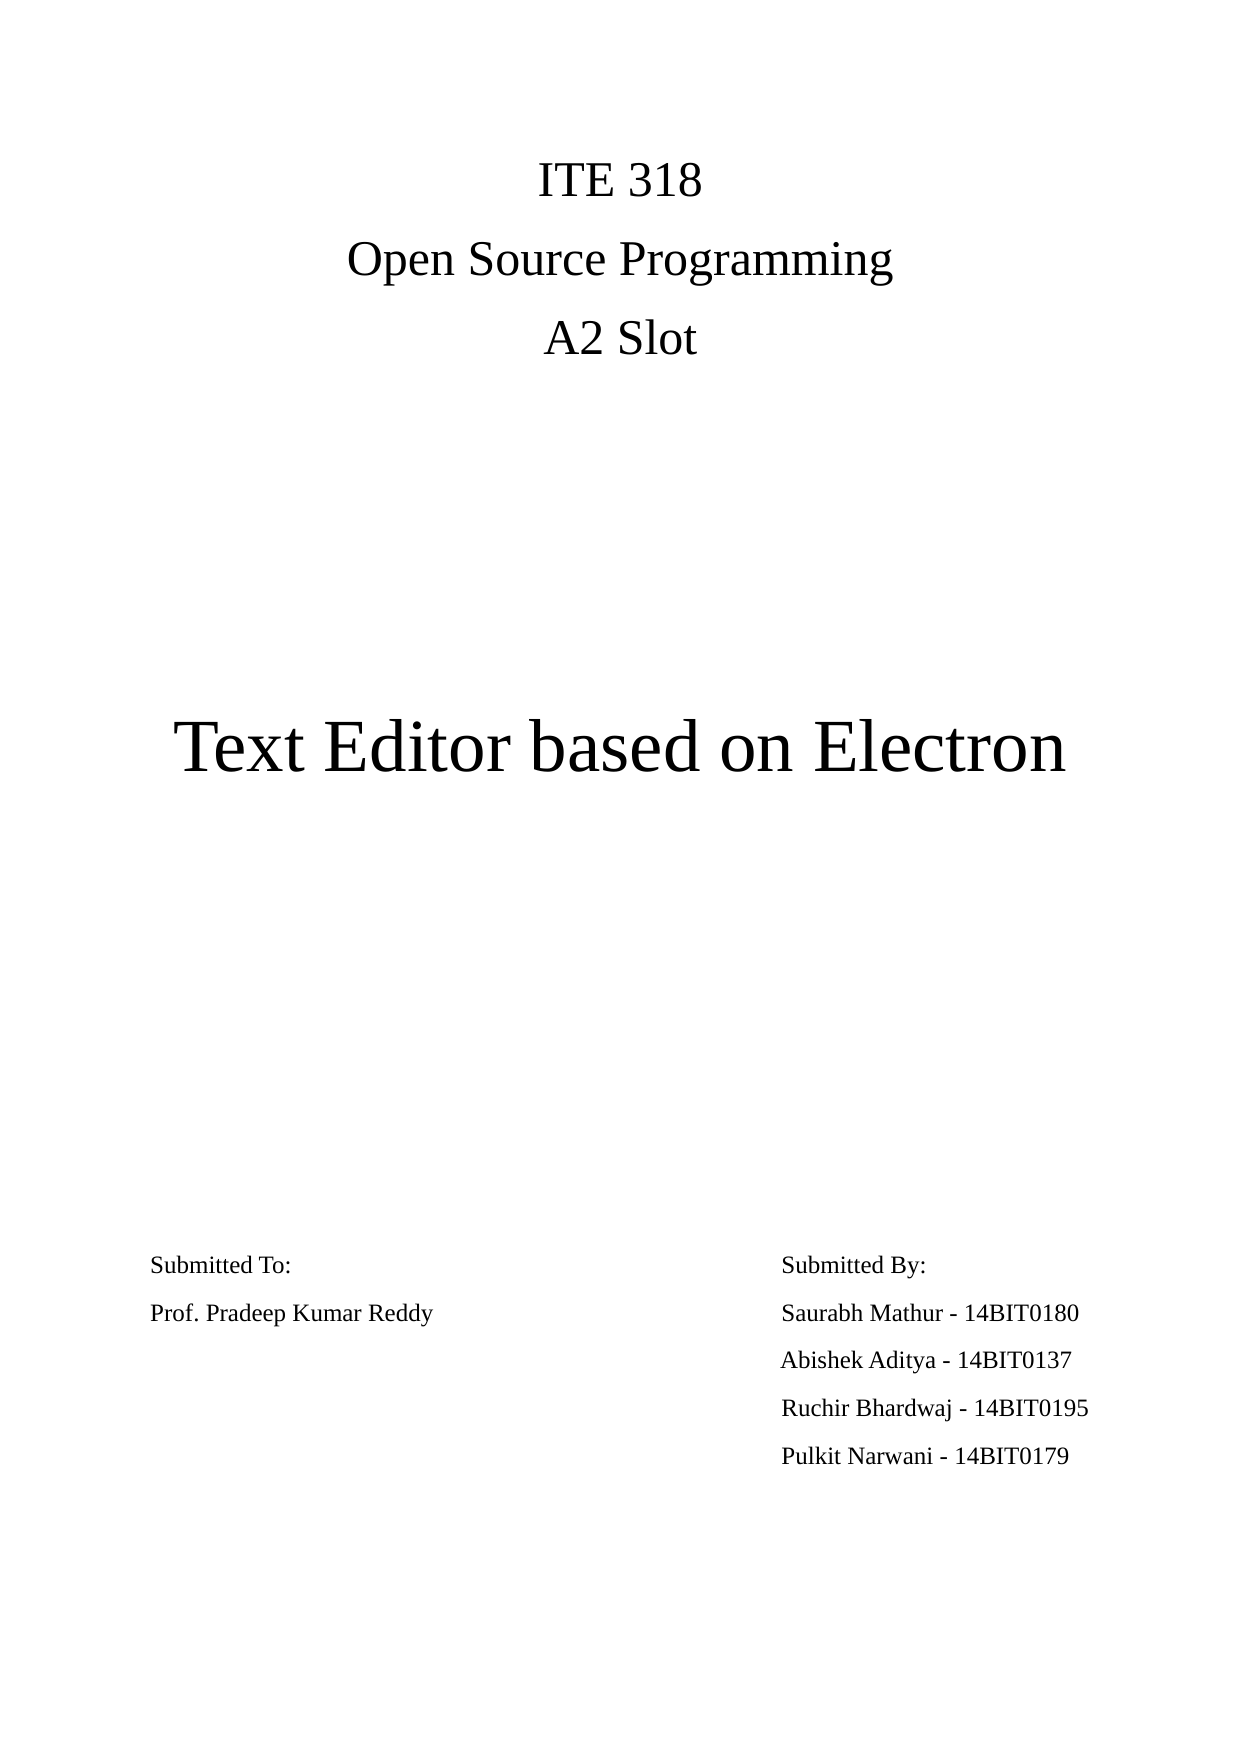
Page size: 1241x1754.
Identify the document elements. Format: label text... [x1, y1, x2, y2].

text A2 Slot [150, 307, 1090, 365]
text Ruchir Bhardwaj - 14BIT0195 [150, 1393, 1090, 1422]
text Text Editor based on Electron [150, 701, 1090, 787]
text Pulkit Narwani - 14BIT0179 [150, 1441, 1090, 1470]
text Prof. Pradeep Kumar Reddy Saurabh Mathur - 14BIT0180 [150, 1298, 1090, 1327]
text Submitted To: Submitted By: [150, 1250, 1090, 1279]
text Open Source Programming [150, 229, 1090, 286]
text ITE 318 [150, 150, 1090, 207]
text Abishek Aditya - 14BIT0137 [150, 1346, 1090, 1374]
